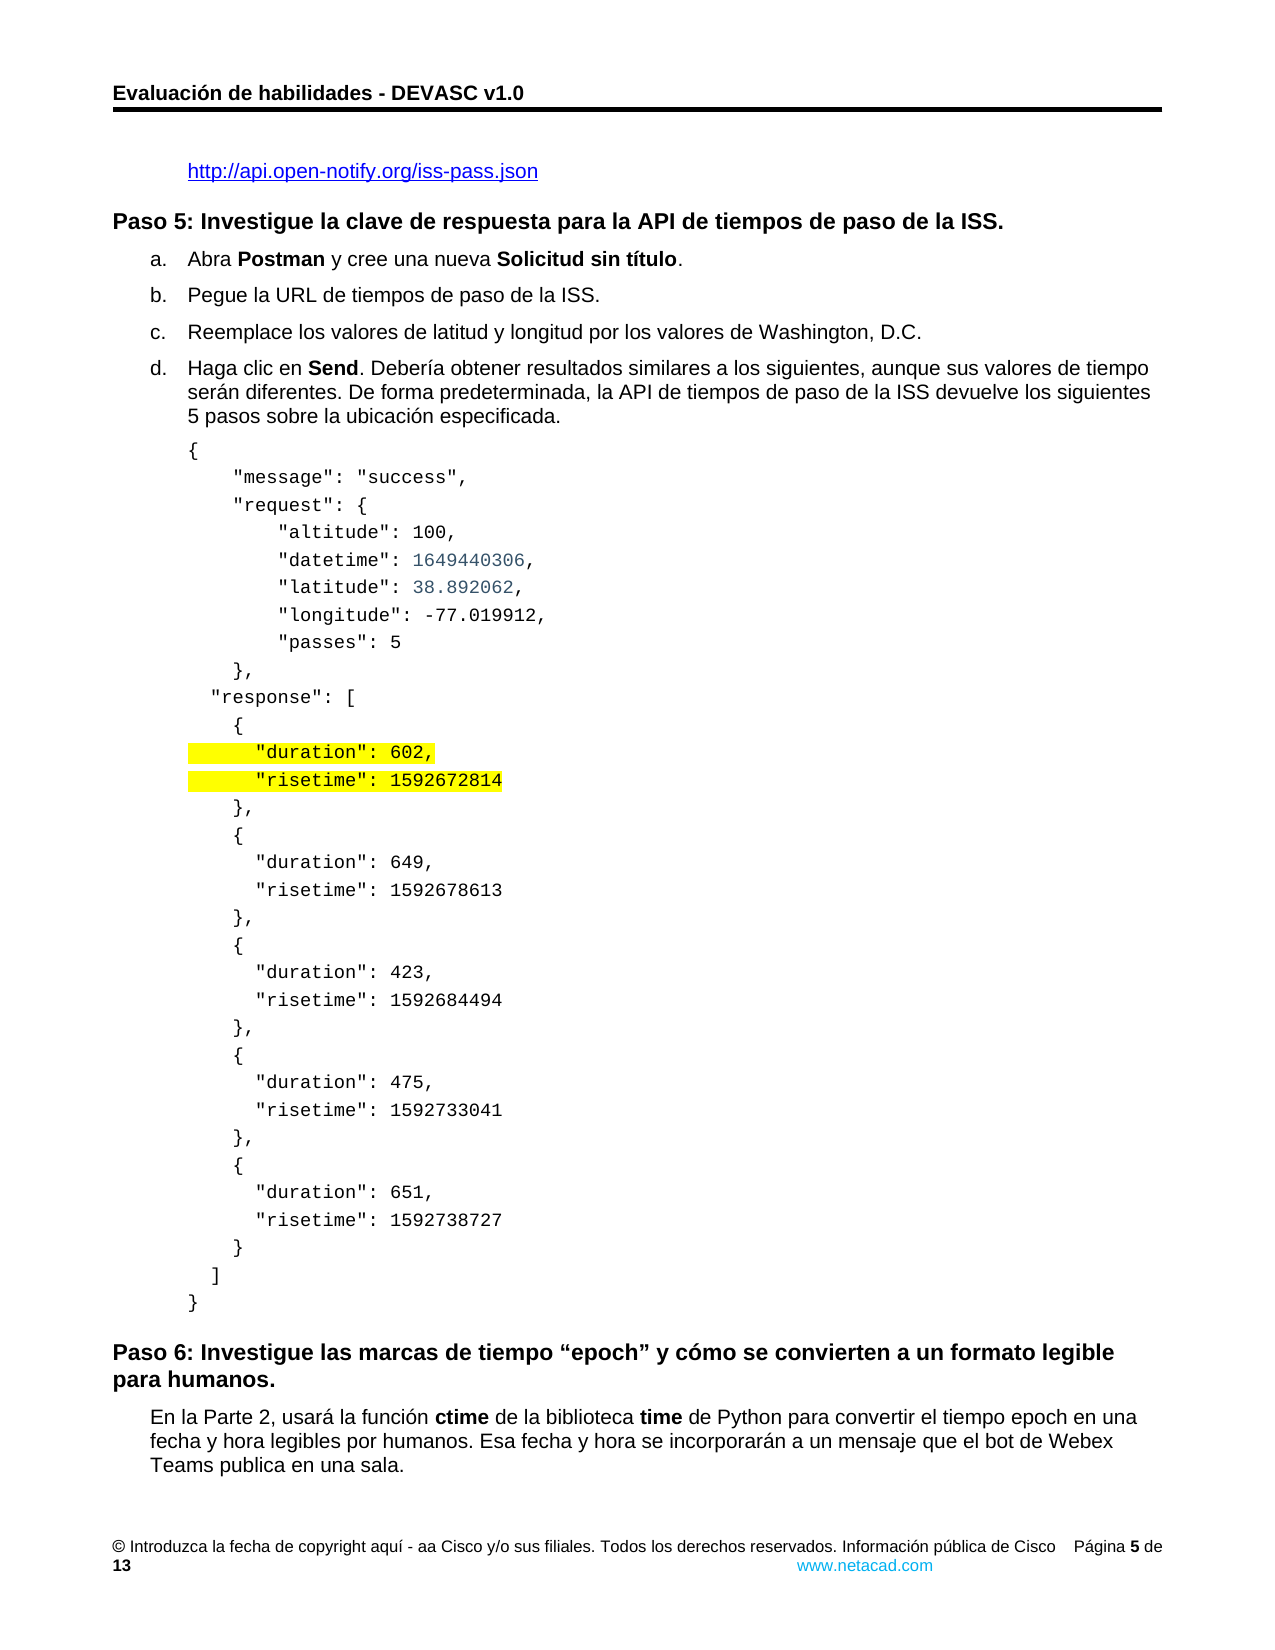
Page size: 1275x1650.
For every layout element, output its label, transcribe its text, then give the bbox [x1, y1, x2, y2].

text "altitude": 100, [187, 523, 1162, 544]
text { [187, 936, 1162, 957]
text { [187, 716, 1162, 737]
text "latitude": 38.892062, [187, 578, 1162, 599]
text } [187, 1293, 1162, 1314]
list Haga clic en Send. Debería obtener resultados similares a los siguientes, aunque sus valores de tiempo serán diferentes. De forma predeterminada, la API de tiempos de paso de la ISS devuelve los siguientes 5 pasos sobre la ubicación especificada. [150, 356, 1162, 428]
text "message": "success", [187, 468, 1162, 489]
text { [187, 1156, 1162, 1177]
text "duration": 423, [187, 963, 1162, 984]
text "duration": 649, [187, 853, 1162, 874]
subtitle Investigue la clave de respuesta para la API de tiempos de paso de la ISS. [112, 208, 1162, 234]
subtitle Investigue las marcas de tiempo “epoch” y cómo se convierten a un formato legible para humanos. [112, 1339, 1162, 1392]
text En la Parte 2, usará la función ctime de la biblioteca time de Python para convertir el tiempo epoch en una fecha y hora legibles por humanos. Esa fecha y hora se incorporarán a un mensaje que el bot de Webex Teams publica en una sala. [150, 1404, 1162, 1476]
list Abra Postman y cree una nueva Solicitud sin título. [150, 247, 1162, 271]
text }, [187, 798, 1162, 819]
text }, [187, 908, 1162, 929]
text "duration": 651, [187, 1183, 1162, 1204]
text "risetime": 1592678613 [187, 881, 1162, 902]
text "request": { [187, 496, 1162, 517]
text "risetime": 1592672814 [187, 771, 1162, 792]
text { [187, 1046, 1162, 1067]
text "risetime": 1592684494 [187, 991, 1162, 1012]
text "longitude": -77.019912, [187, 606, 1162, 627]
text "duration": 475, [187, 1073, 1162, 1094]
text } [187, 1238, 1162, 1259]
text http://api.open-notify.org/iss-pass.json [187, 159, 1162, 183]
text { [187, 826, 1162, 847]
text "risetime": 1592738727 [187, 1211, 1162, 1232]
text }, [187, 661, 1162, 682]
text }, [187, 1018, 1162, 1039]
text "risetime": 1592733041 [187, 1101, 1162, 1122]
text }, [187, 1128, 1162, 1149]
text "passes": 5 [187, 633, 1162, 654]
text "response": [ [187, 688, 1162, 709]
text ] [187, 1266, 1162, 1287]
text "datetime": 1649440306, [187, 551, 1162, 572]
text { [187, 441, 1162, 462]
list Pegue la URL de tiempos de paso de la ISS. [150, 283, 1162, 307]
list Reemplace los valores de latitud y longitud por los valores de Washington, D.C. [150, 320, 1162, 344]
text "duration": 602, [187, 743, 1162, 764]
